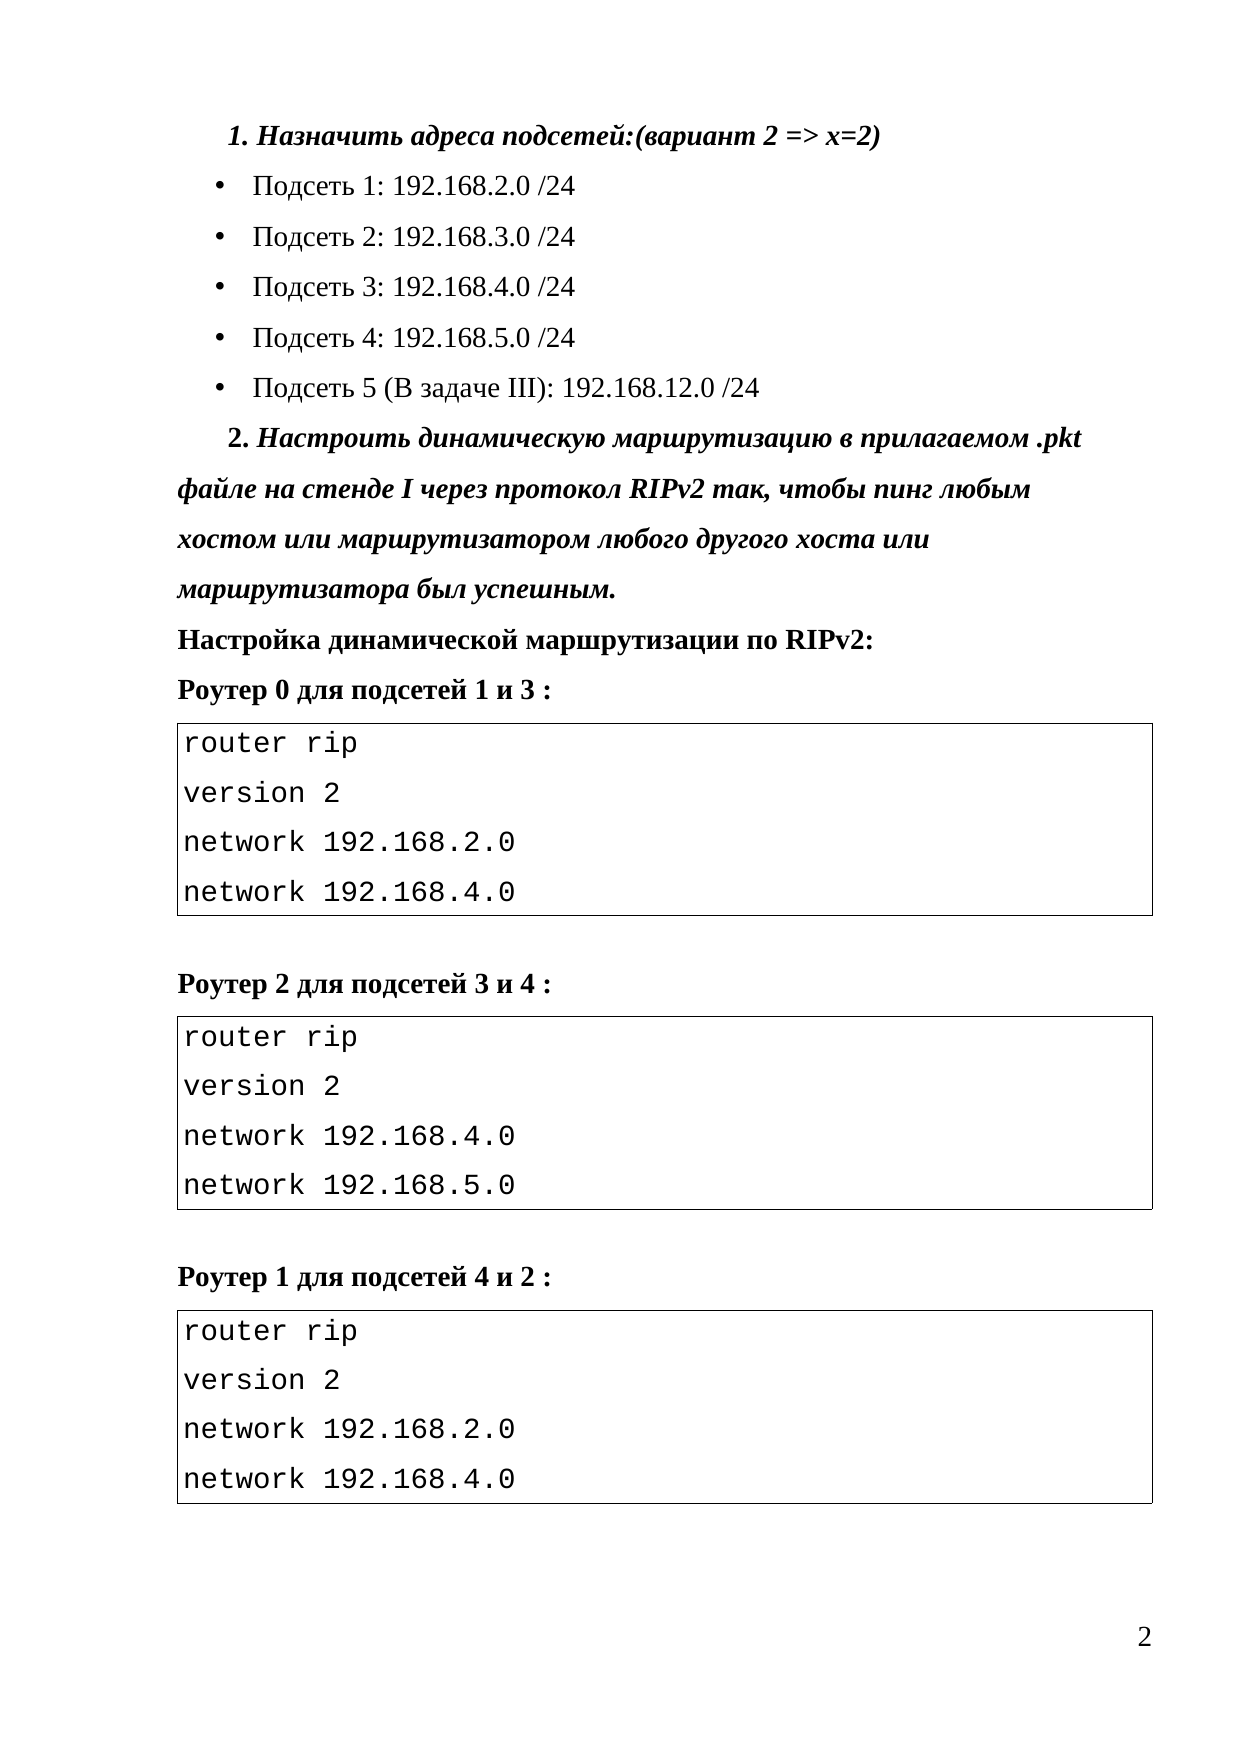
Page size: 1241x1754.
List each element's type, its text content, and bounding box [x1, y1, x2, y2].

table_header router rip version 2 network 192.168.4.0 network 192.168.5.0 [178, 1017, 1152, 1209]
text Настройка динамической маршрутизации по RIPv2: [177, 622, 1152, 655]
list Подсеть 4: 192.168.5.0 /24 [215, 320, 1152, 353]
text Роутер 1 для подсетей 4 и 2 : [177, 1259, 1152, 1293]
table_header router rip version 2 network 192.168.2.0 network 192.168.4.0 [178, 1311, 1152, 1503]
text 2. Настроить динамическую маршрутизацию в прилагаемом .pkt [177, 421, 1152, 454]
text файле на стенде I через протокол RIPv2 так, чтобы пинг любым [177, 471, 1152, 504]
text маршрутизатора был успешным. [177, 571, 1152, 605]
list Подсеть 2: 192.168.3.0 /24 [215, 219, 1152, 252]
table_header router rip version 2 network 192.168.2.0 network 192.168.4.0 [178, 724, 1152, 915]
list Подсеть 1: 192.168.2.0 /24 [215, 168, 1152, 202]
text Роутер 2 для подсетей 3 и 4 : [177, 966, 1152, 999]
list Подсеть 3: 192.168.4.0 /24 [215, 269, 1152, 303]
text Роутер 0 для подсетей 1 и 3 : [177, 672, 1152, 706]
list Подсеть 5 (В задаче III): 192.168.12.0 /24 [215, 370, 1152, 404]
text 1. Назначить адреса подсетей:(вариант 2 => x=2) [177, 118, 1152, 152]
text хостом или маршрутизатором любого другого хоста или [177, 521, 1152, 555]
